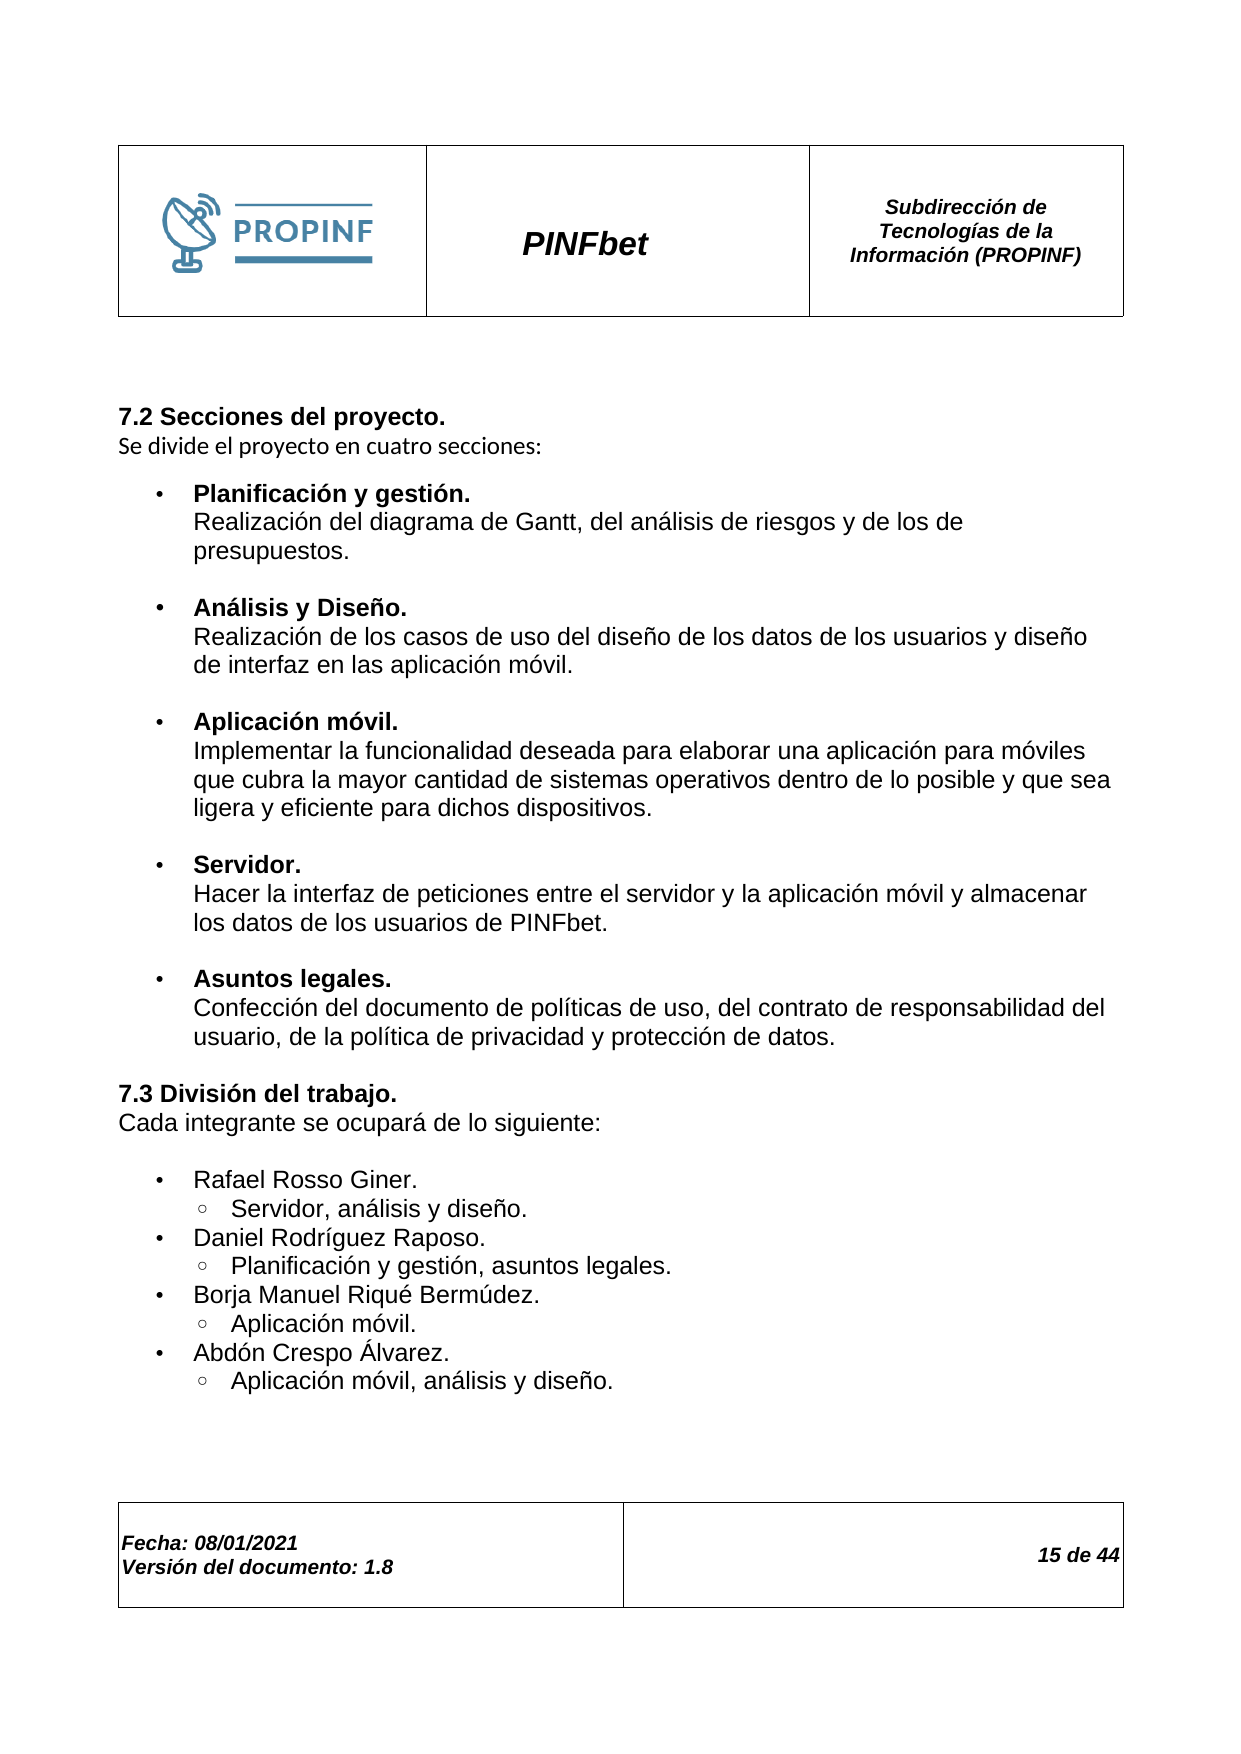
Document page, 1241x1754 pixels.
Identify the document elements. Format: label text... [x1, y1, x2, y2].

list Aplicación móvil. Implementar la funcionalidad deseada para elaborar una aplicación para móviles que cubra la mayor cantidad de sistemas operativos dentro de lo posible y que sea ligera y eficiente para dichos dispositivos. [156, 707, 1122, 822]
list Planificación y gestión. Realización del diagrama de Gantt, del análisis de riesgos y de los de presupuestos. [156, 478, 1122, 565]
list Borja Manuel Riqué Bermúdez. [156, 1280, 1122, 1309]
text 7.2 Secciones del proyecto. [118, 402, 1122, 430]
text 7.3 División del trabajo. [118, 1079, 1122, 1107]
text Cada integrante se ocupará de lo siguiente: [118, 1107, 1122, 1136]
picture [126, 170, 414, 301]
list Abdón Crespo Álvarez. [156, 1337, 1122, 1366]
list Asuntos legales. Confección del documento de políticas de uso, del contrato de responsabilidad del usuario, de la política de privacidad y protección de datos. [156, 964, 1122, 1051]
list Análisis y Diseño. [156, 593, 1122, 622]
list Servidor. Hacer la interfaz de peticiones entre el servidor y la aplicación móvil y almacenar los datos de los usuarios de PINFbet. [156, 850, 1122, 936]
list Aplicación móvil, análisis y diseño. [193, 1366, 1122, 1395]
list Realización de los casos de uso del diseño de los datos de los usuarios y diseño de interfaz en las aplicación móvil. [156, 622, 1122, 679]
list Aplicación móvil. [193, 1309, 1122, 1337]
list Planificación y gestión, asuntos legales. [193, 1251, 1122, 1280]
text Se divide el proyecto en cuatro secciones: [118, 430, 1122, 461]
list Servidor, análisis y diseño. [193, 1194, 1122, 1222]
list Rafael Rosso Giner. [156, 1165, 1122, 1194]
list Daniel Rodríguez Raposo. [156, 1222, 1122, 1251]
